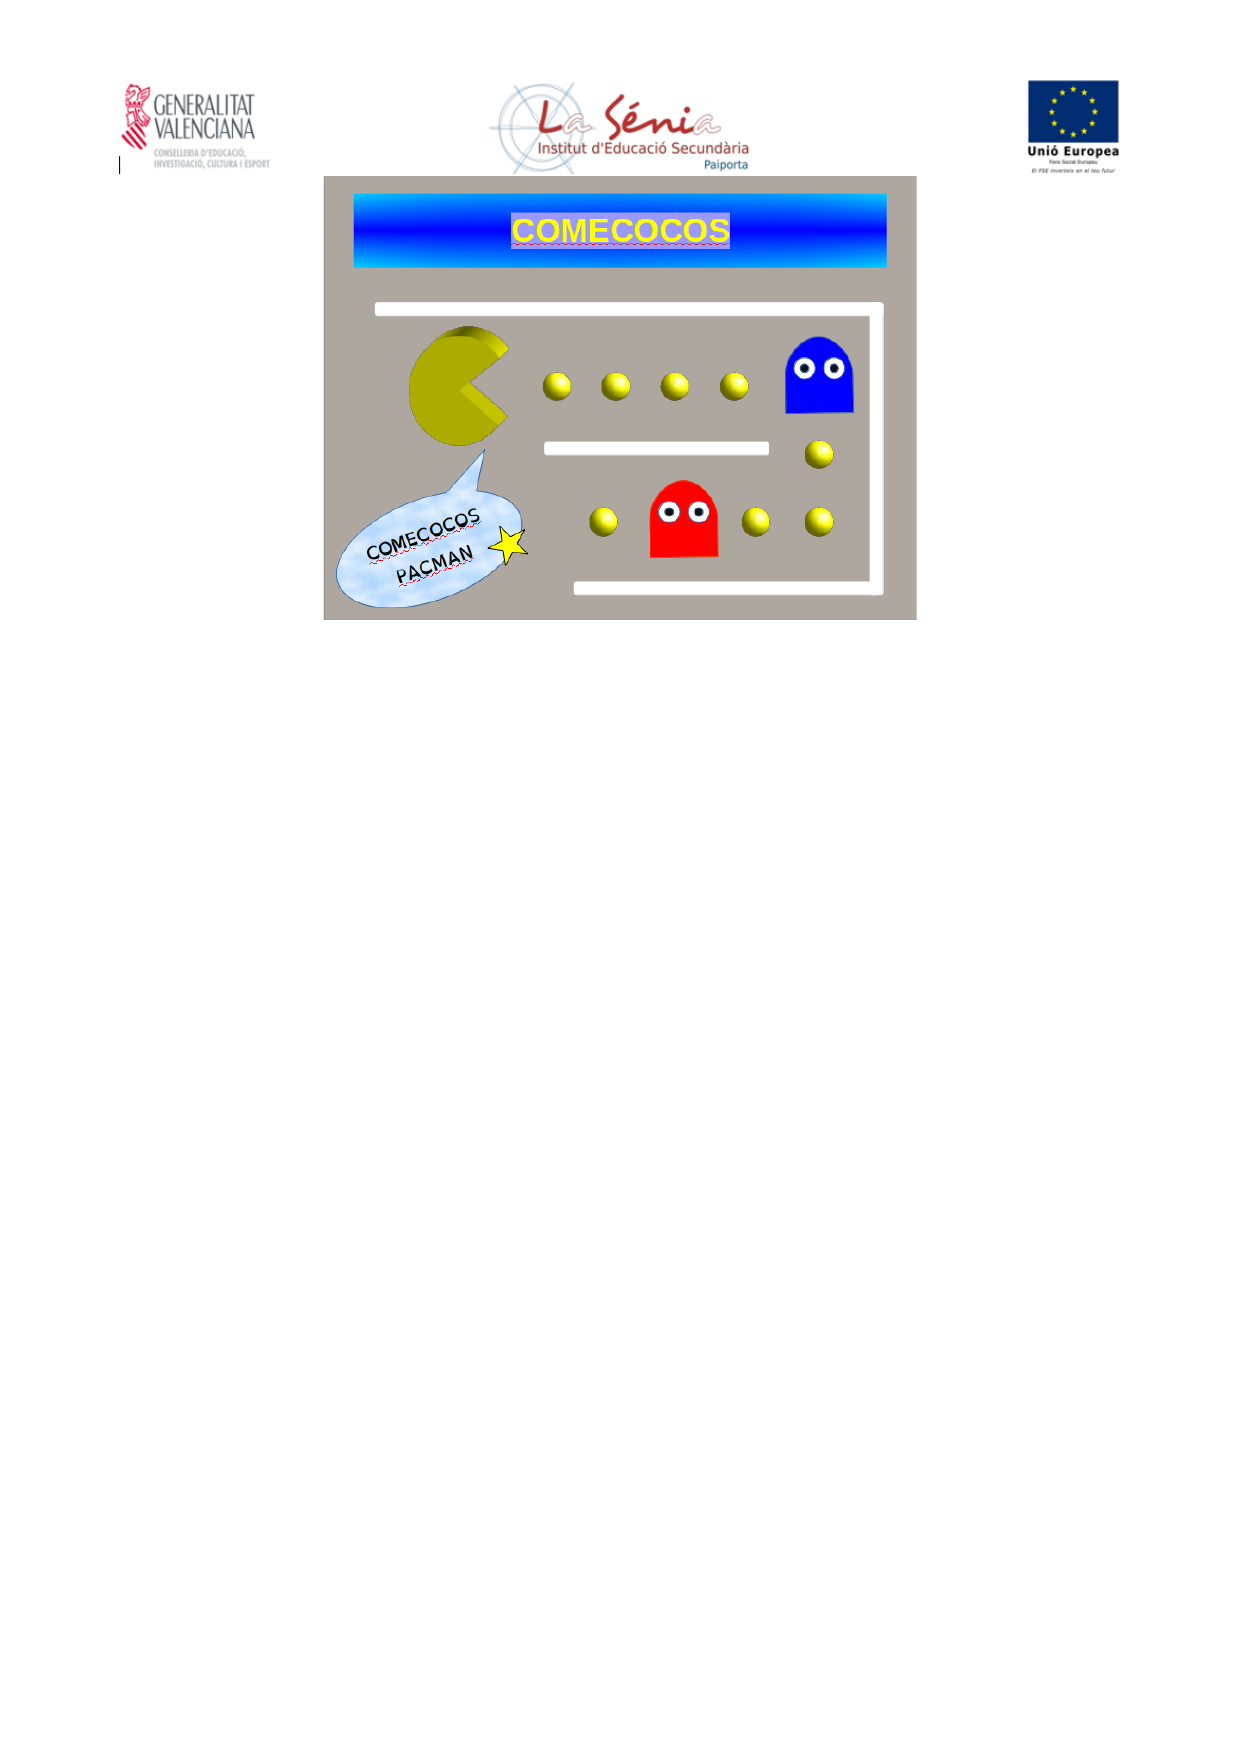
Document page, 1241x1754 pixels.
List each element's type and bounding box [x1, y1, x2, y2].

picture [323, 176, 917, 620]
